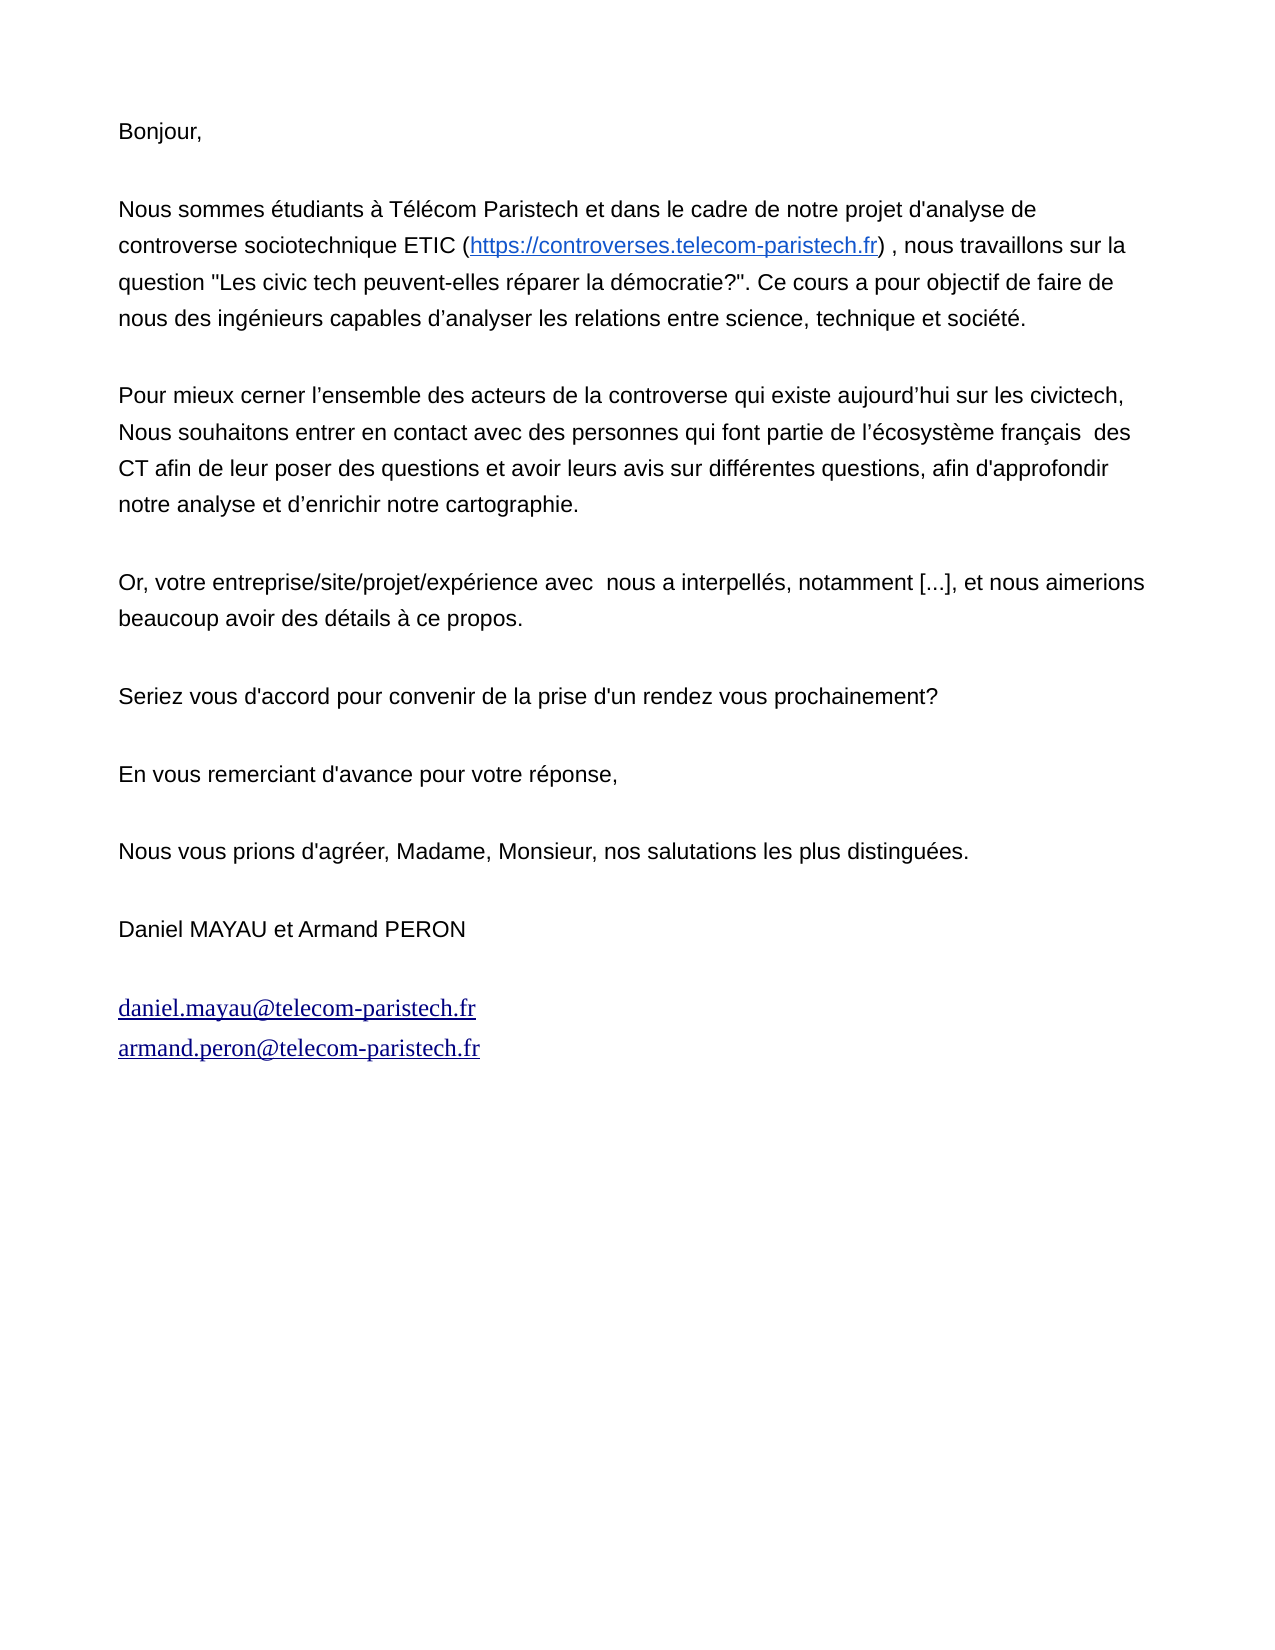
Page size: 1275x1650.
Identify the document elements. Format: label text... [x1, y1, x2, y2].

text Or, votre entreprise/site/projet/expérience avec nous a interpellés, notamment [...], et nous aimerions beaucoup avoir des détails à ce propos. [118, 569, 1157, 632]
text daniel.mayau@telecom-paristech.fr [118, 993, 1157, 1022]
text Bonjour, [118, 118, 1157, 144]
text Daniel MAYAU et Armand PERON [118, 916, 1157, 942]
text Pour mieux cerner l’ensemble des acteurs de la controverse qui existe aujourd’hui sur les civictech, Nous souhaitons entrer en contact avec des personnes qui font partie de l’écosystème français des CT afin de leur poser des questions et avoir leurs avis sur différentes questions, afin d'approfondir notre analyse et d’enrichir notre cartographie. [118, 382, 1157, 518]
text armand.peron@telecom-paristech.fr [118, 1033, 1157, 1062]
text Seriez vous d'accord pour convenir de la prise d'un rendez vous prochainement? [118, 683, 1157, 709]
text Nous sommes étudiants à Télécom Paristech et dans le cadre de notre projet d'analyse de controverse sociotechnique ETIC (https://controverses.telecom-paristech.fr) , nous travaillons sur la question "Les civic tech peuvent-elles réparer la démocratie?". Ce cours a pour objectif de faire de nous des ingénieurs capables d’analyser les relations entre science, technique et société. [118, 196, 1157, 331]
text Nous vous prions d'agréer, Madame, Monsieur, nos salutations les plus distinguées. [118, 838, 1157, 864]
text En vous remerciant d'avance pour votre réponse, [118, 761, 1157, 787]
